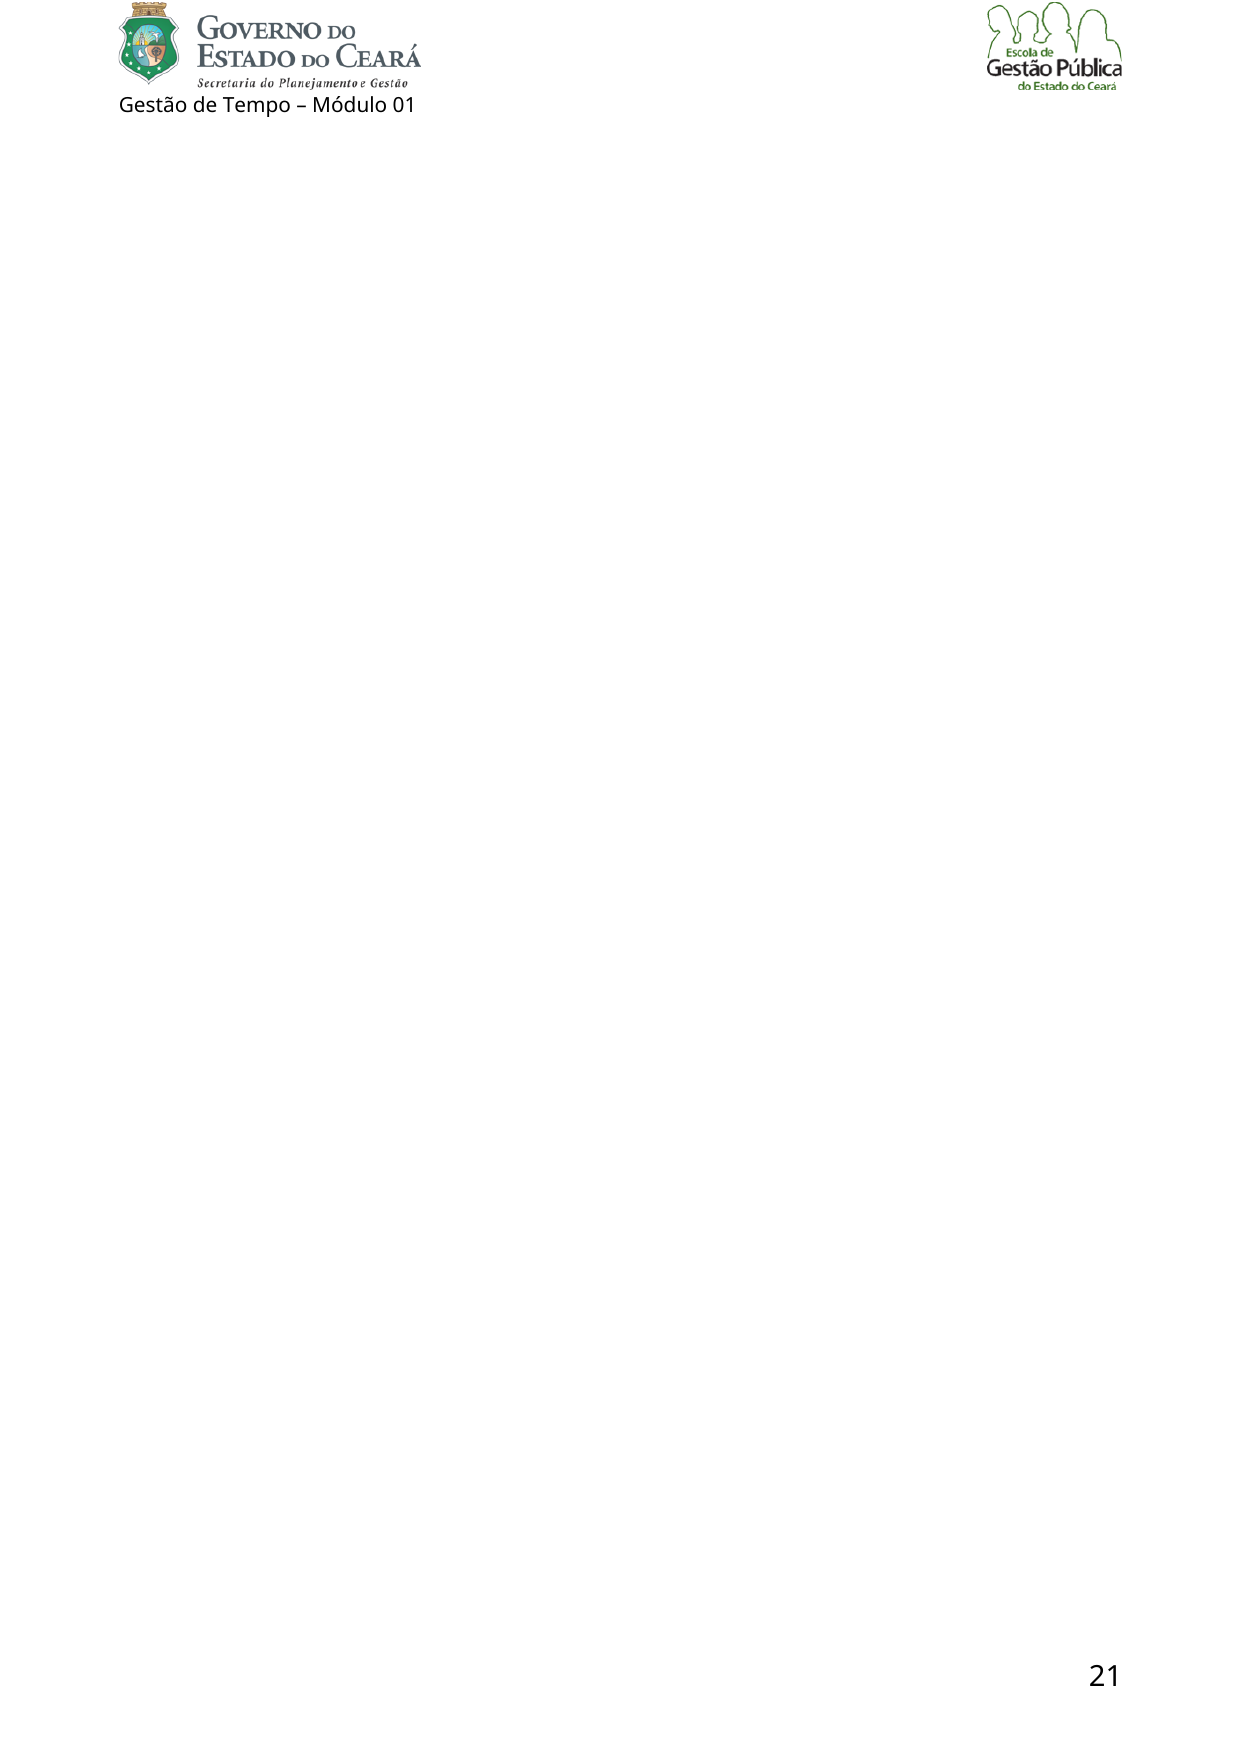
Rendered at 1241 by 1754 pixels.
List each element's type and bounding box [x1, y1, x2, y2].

picture [118, 2, 1122, 90]
